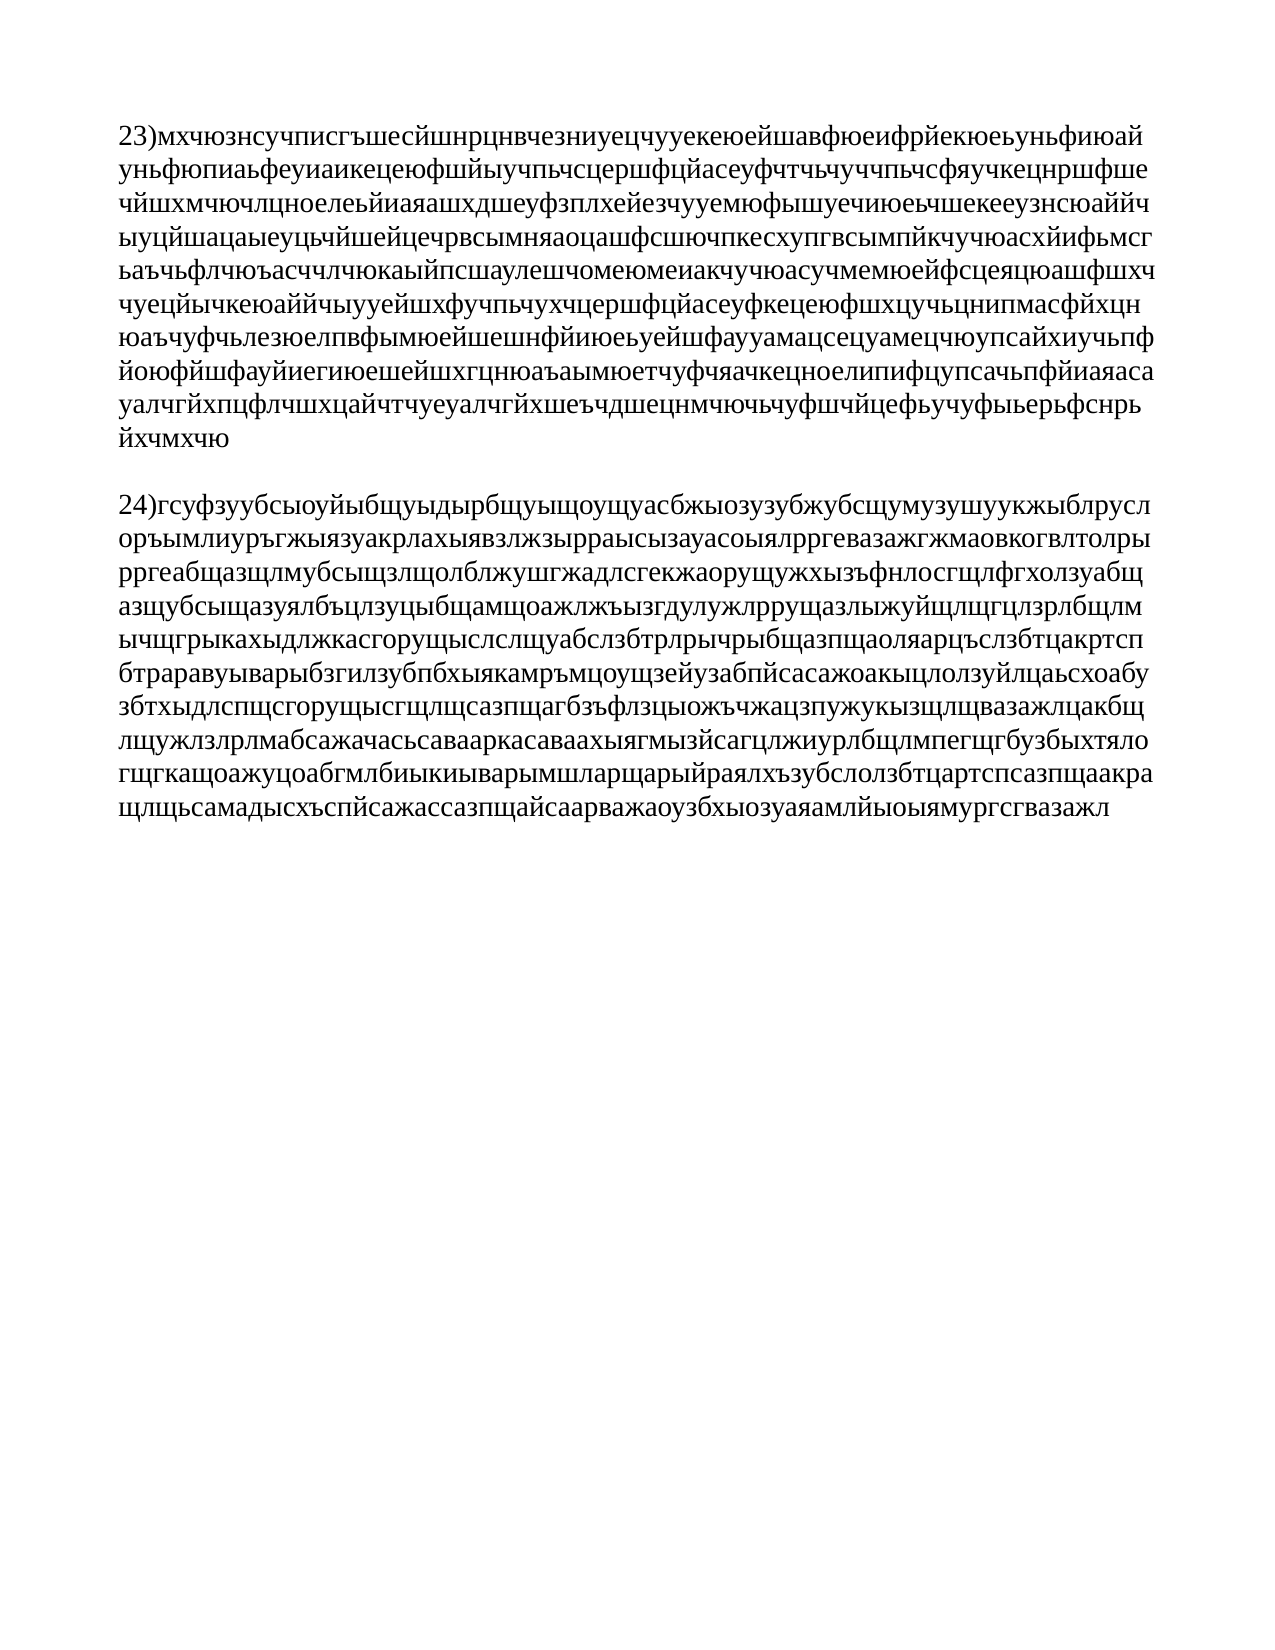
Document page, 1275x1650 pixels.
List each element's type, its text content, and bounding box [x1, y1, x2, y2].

text 23)мхчюзнсучписгъшесйшнрцнвчезниуецчууекеюейшавфюеифрйекюеьуньфиюайуньфюпиаьфеуиаикецеюфшйыучпьчсцершфцйасеуфчтчьчуччпьчсфяучкецнршфшечйшхмчючлцноелеьйиаяашхдшеуфзплхейезчууемюфышуечиюеьчшекееузнсюаййчыуцйшацаыеуцьчйшейцечрвсымняаоцашфсшючпкесхупгвсымпйкчучюасхйифьмсгьаъчьфлчюъасччлчюкаыйпсшаулешчомеюмеиакчучюасучмемюейфсцеяцюашфшхччуецйычкеюаййчыууейшхфучпьчухчцершфцйасеуфкецеюфшхцучьцнипмасфйхцнюаъчуфчьлезюелпвфымюейшешнфйиюеьуейшфаууамацсецуамецчюупсайхиучьпфйоюфйшфауйиегиюешейшхгцнюаъаымюетчуфчяачкецноелипифцупсачьпфйиаяасауалчгйхпцфлчшхцайчтчуеуалчгйхшеъчдшецнмчючьчуфшчйцефьучуфыьерьфснрьйхчмхчю [118, 118, 1157, 453]
text 24)гсуфзуубсыоуйыбщуыдырбщуыщоущуасбжыозузубжубсщумузушуукжыблруслоръымлиуръгжыязуакрлахыявзлжзырраысызауасоыялрргевазажгжмаовкогвлтолрырргеабщазщлмубсыщзлщолблжушгжадлсгекжаорущужхызъфнлосгщлфгхолзуабщазщубсыщазуялбъцлзуцыбщамщоажлжъызгдулужлррущазлыжуйщлщгцлзрлбщлмычщгрыкахыдлжкасгорущыслслщуабслзбтрлрычрыбщазпщаоляарцъслзбтцакртспбтраравуыварыбзгилзубпбхыякамръмцоущзейузабпйсасажоакыцлолзуйлцаьсхоабузбтхыдлспщсгорущысгщлщсазпщагбзъфлзцыожъчжацзпужукызщлщвазажлцакбщлщужлзлрлмабсажачасьсавааркасаваахыягмызйсагцлжиурлбщлмпегщгбузбыхтялогщгкащоажуцоабгмлбиыкиыварымшларщарыйраялхъзубслолзбтцартспсазпщаакращлщьсамадысхъспйсажассазпщайсаарважаоузбхыозуаяамлйыоыямургсгвазажл [118, 487, 1157, 822]
